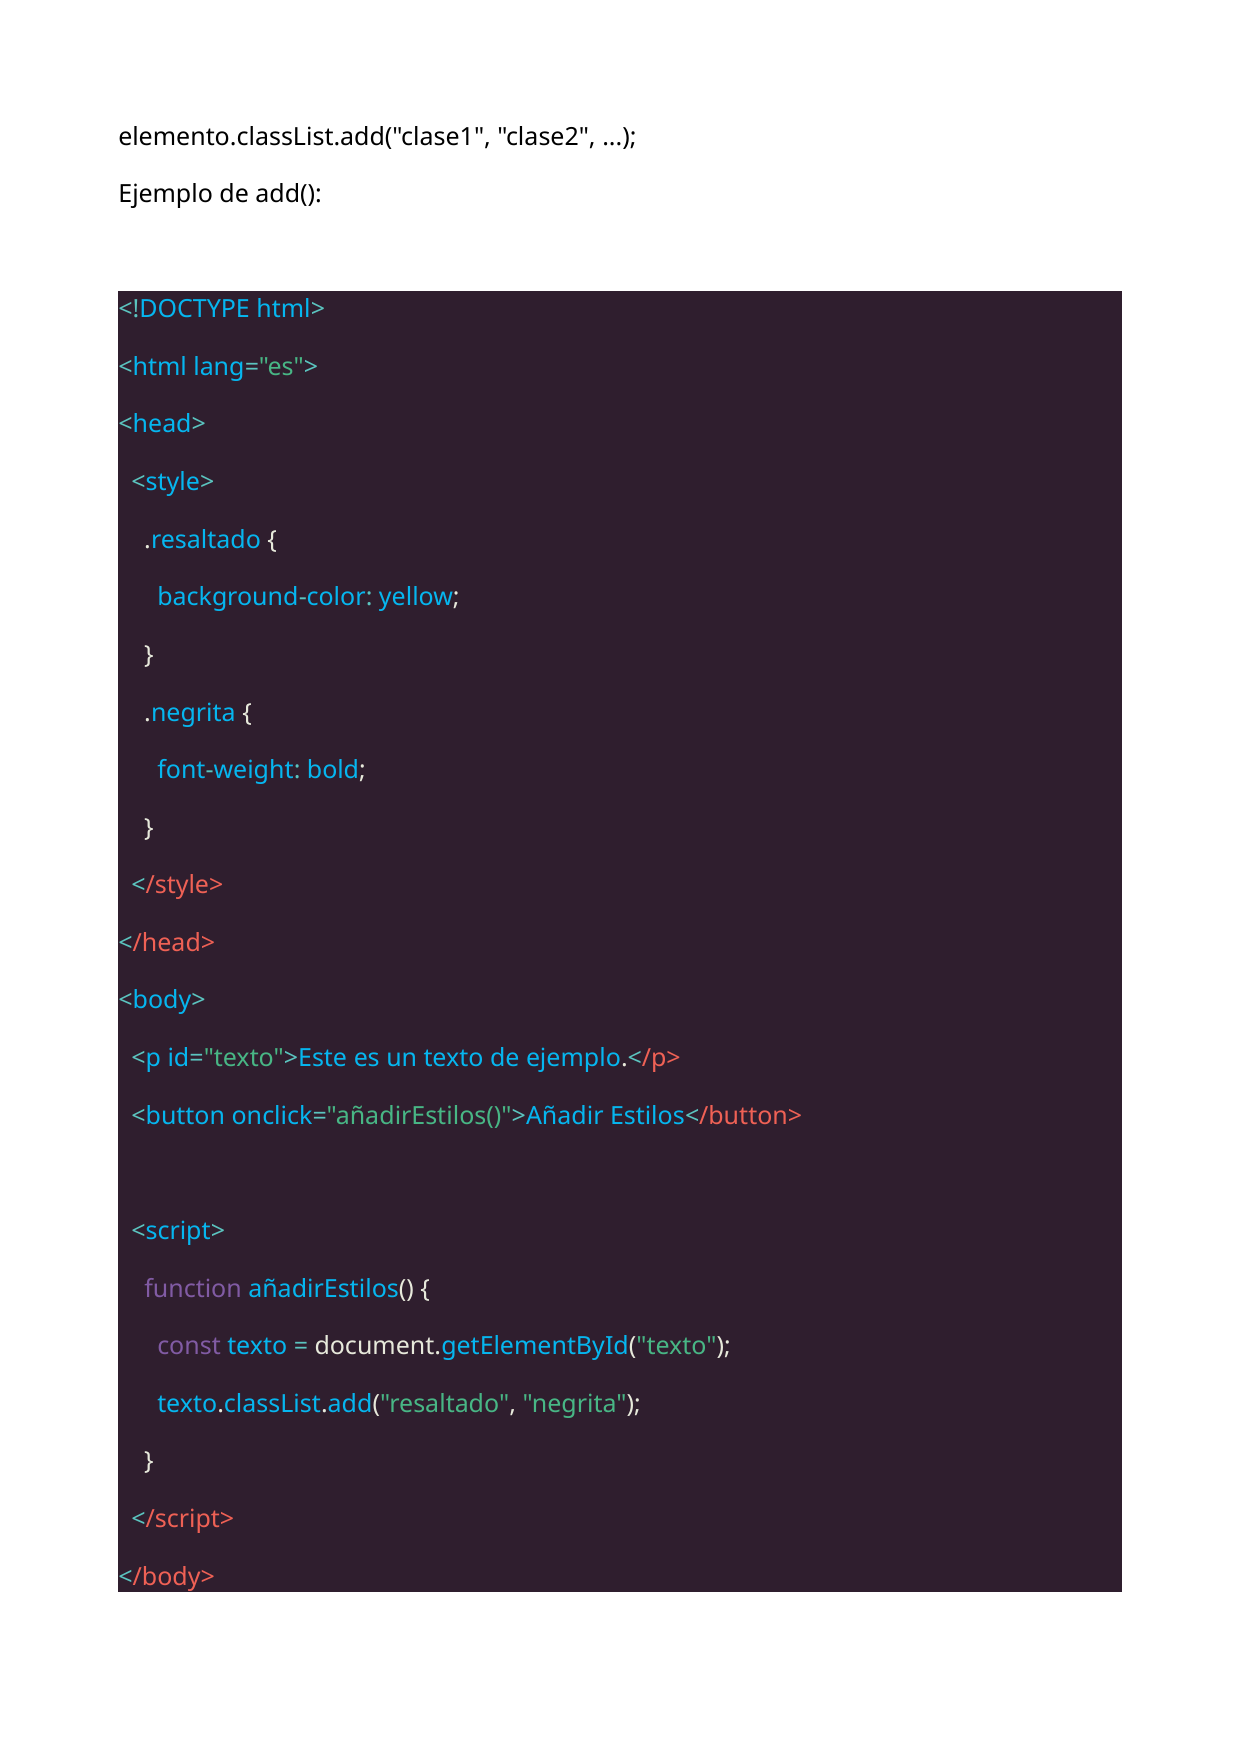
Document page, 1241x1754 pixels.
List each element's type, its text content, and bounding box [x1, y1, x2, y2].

text </style> [118, 867, 1122, 901]
text </script> [118, 1501, 1122, 1535]
text <p id="texto">Este es un texto de ejemplo.</p> [118, 1040, 1122, 1074]
text <script> [118, 1213, 1122, 1247]
text texto.classList.add("resaltado", "negrita"); [118, 1385, 1122, 1419]
text <!DOCTYPE html> [118, 291, 1122, 325]
text <body> [118, 982, 1122, 1016]
text Ejemplo de add(): [118, 176, 1122, 210]
text </body> [118, 1558, 1122, 1592]
text function añadirEstilos() { [118, 1270, 1122, 1304]
text </head> [118, 924, 1122, 959]
text <html lang="es"> [118, 348, 1122, 383]
text } [118, 1443, 1122, 1477]
text elemento.classList.add("clase1", "clase2", ...); [118, 118, 1122, 152]
text background-color: yellow; [118, 579, 1122, 613]
text } [118, 809, 1122, 843]
text .negrita { [118, 694, 1122, 728]
text } [118, 637, 1122, 671]
text const texto = document.getElementById("texto"); [118, 1328, 1122, 1362]
text <style> [118, 464, 1122, 498]
text <button onclick="añadirEstilos()">Añadir Estilos</button> [118, 1097, 1122, 1131]
text <head> [118, 406, 1122, 440]
text .resaltado { [118, 521, 1122, 555]
text font-weight: bold; [118, 752, 1122, 786]
